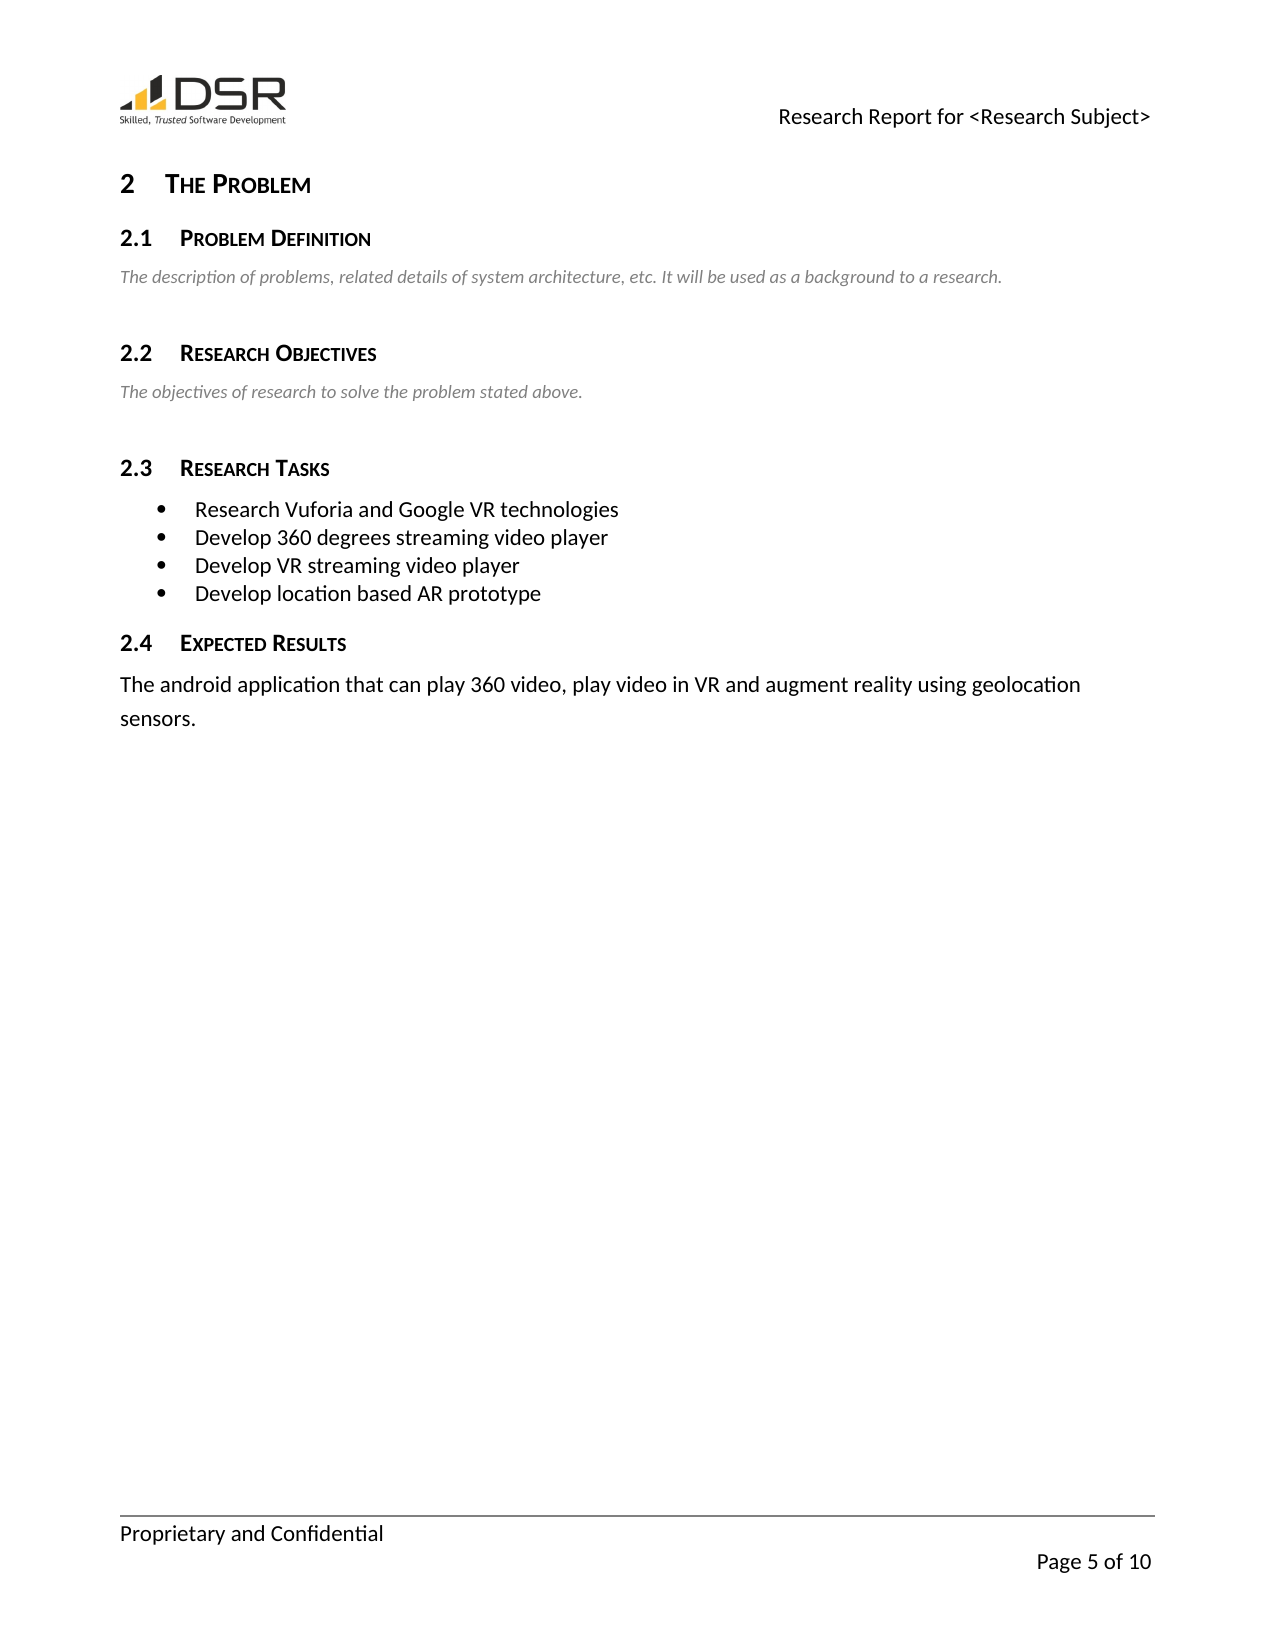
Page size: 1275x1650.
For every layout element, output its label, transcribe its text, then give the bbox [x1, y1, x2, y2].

subtitle Problem Definition [120, 222, 1155, 253]
list Develop VR streaming video player [157, 551, 1155, 579]
subtitle Expected Results [120, 628, 1155, 658]
picture [120, 75, 286, 125]
text The objectives of research to solve the problem stated above. [120, 380, 1155, 403]
subtitle Research Objectives [120, 337, 1155, 367]
list Research Vuforia and Google VR technologies [157, 495, 1155, 523]
text The android application that can play 360 video, play video in VR and augment reality using geolocation sensors. [120, 671, 1155, 732]
subtitle The Problem [120, 166, 1155, 201]
subtitle Research Tasks [120, 452, 1155, 482]
text The description of problems, related details of system architecture, etc. It will be used as a background to a research. [120, 265, 1155, 288]
list Develop 360 degrees streaming video player [157, 523, 1155, 551]
list Develop location based AR prototype [157, 579, 1155, 607]
